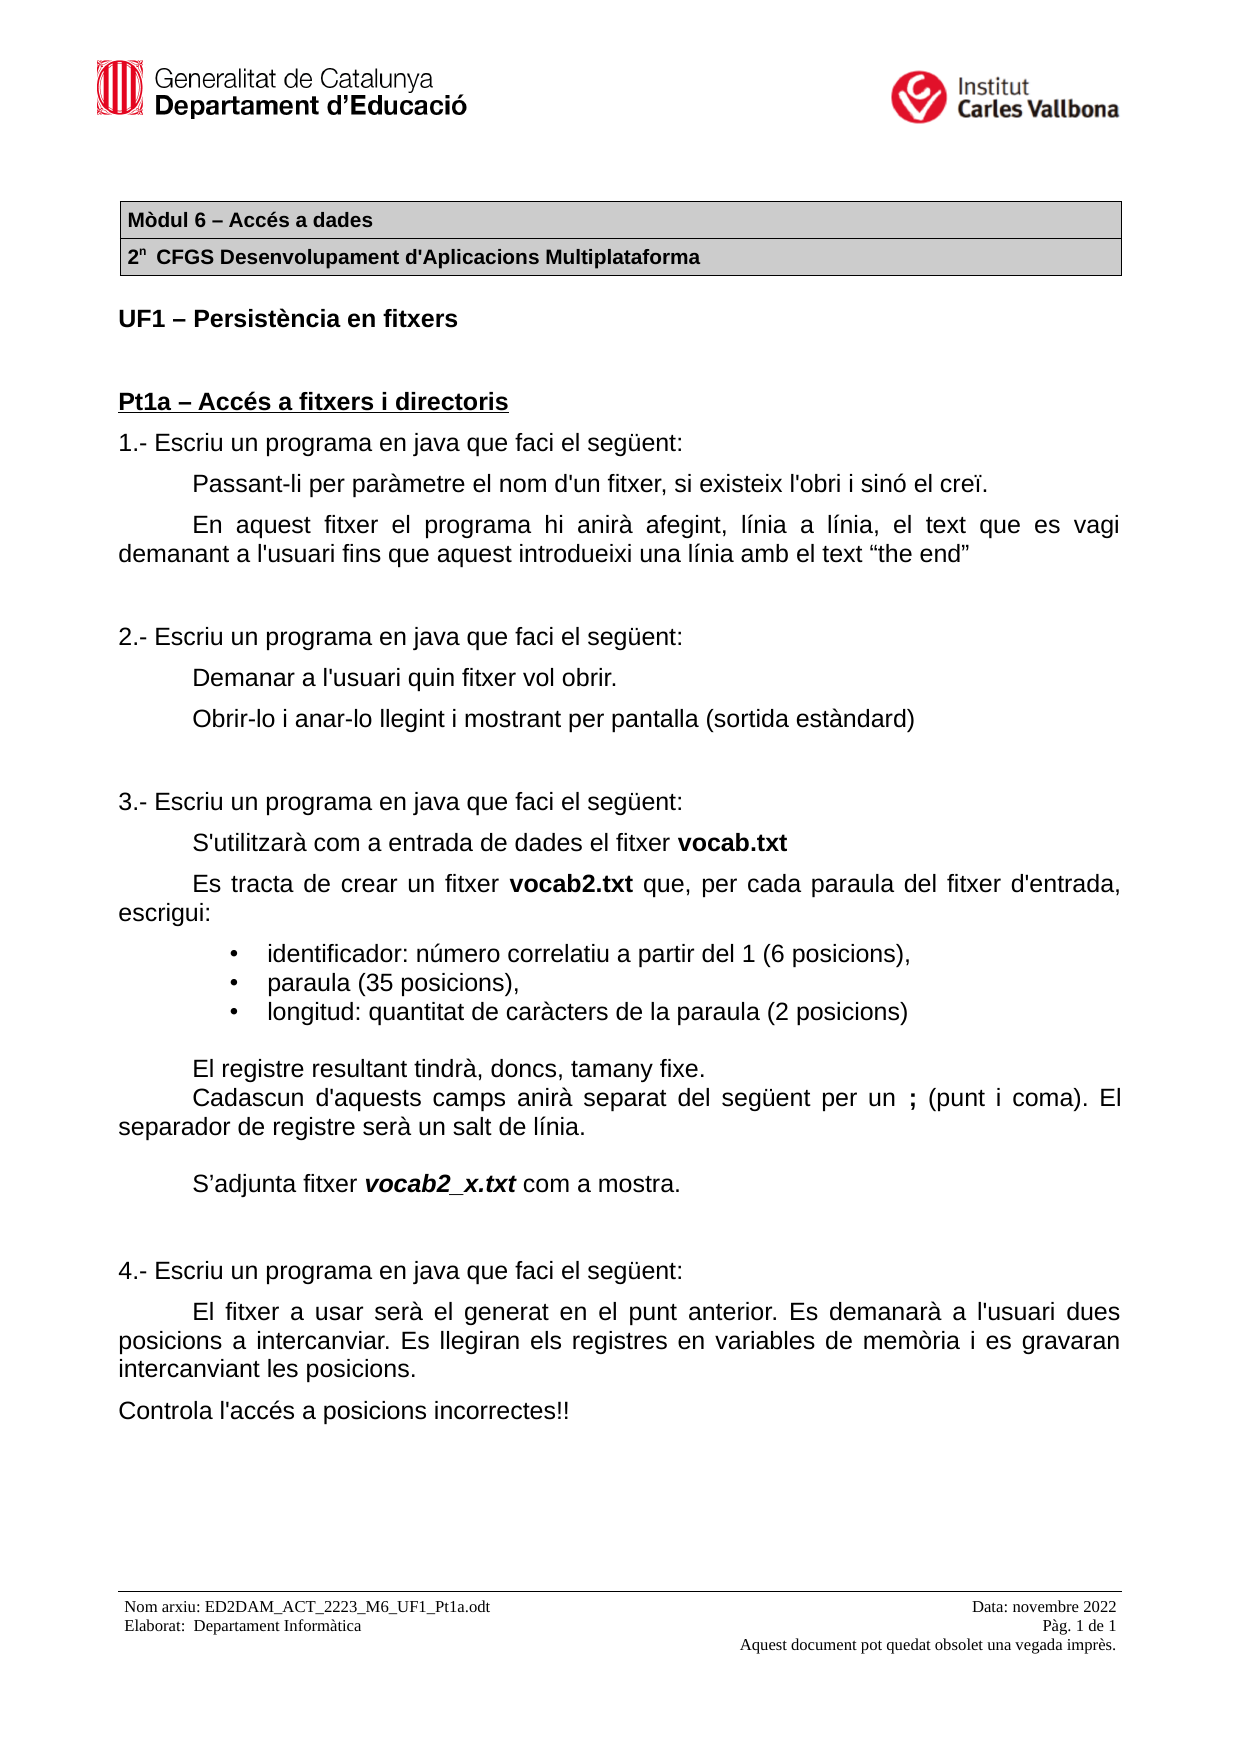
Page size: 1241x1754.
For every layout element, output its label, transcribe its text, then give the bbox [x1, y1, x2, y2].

list paraula (35 posicions), [229, 968, 1122, 997]
list identificador: número correlatiu a partir del 1 (6 posicions), [229, 939, 1122, 968]
text Pt1a – Accés a fitxers i directoris [118, 387, 1122, 415]
list longitud: quantitat de caràcters de la paraula (2 posicions) [229, 997, 1122, 1026]
text 1.- Escriu un programa en java que faci el següent: [118, 428, 1122, 457]
text S'utilitzarà com a entrada de dades el fitxer vocab.txt [118, 828, 1122, 857]
text Demanar a l'usuari quin fitxer vol obrir. [118, 663, 1122, 692]
text 3.- Escriu un programa en java que faci el següent: [118, 787, 1122, 815]
text UF1 – Persistència en fitxers [118, 304, 1122, 333]
text 4.- Escriu un programa en java que faci el següent: [118, 1256, 1122, 1284]
text El fitxer a usar serà el generat en el punt anterior. Es demanarà a l'usuari dues posicions a intercanviar. Es llegiran els registres en variables de memòria i es gravaran intercanviant les posicions. [118, 1297, 1122, 1383]
picture [97, 60, 494, 123]
text Passant-li per paràmetre el nom d'un fitxer, si existeix l'obri i sinó el creï. [118, 469, 1122, 498]
text Obrir-lo i anar-lo llegint i mostrant per pantalla (sortida estàndard) [118, 704, 1122, 733]
text El registre resultant tindrà, doncs, tamany fixe. [118, 1054, 1122, 1083]
picture [889, 67, 1130, 126]
text Es tracta de crear un fitxer vocab2.txt que, per cada paraula del fitxer d'entrada, escrigui: [118, 869, 1122, 927]
text Cadascun d'aquests camps anirà separat del següent per un ; (punt i coma). El separador de registre serà un salt de línia. [118, 1083, 1122, 1141]
text En aquest fitxer el programa hi anirà afegint, línia a línia, el text que es vagi demanant a l'usuari fins que aquest introdueixi una línia amb el text “the end” [118, 510, 1122, 568]
table_header Mòdul 6 – Accés a dades [121, 202, 1121, 238]
text 2.- Escriu un programa en java que faci el següent: [118, 622, 1122, 650]
text S’adjunta fitxer vocab2_x.txt com a mostra. [118, 1169, 1122, 1198]
text Controla l'accés a posicions incorrectes!! [118, 1396, 1122, 1424]
table_cell 2n CFGS Desenvolupament d'Aplicacions Multiplataforma [121, 239, 1121, 275]
